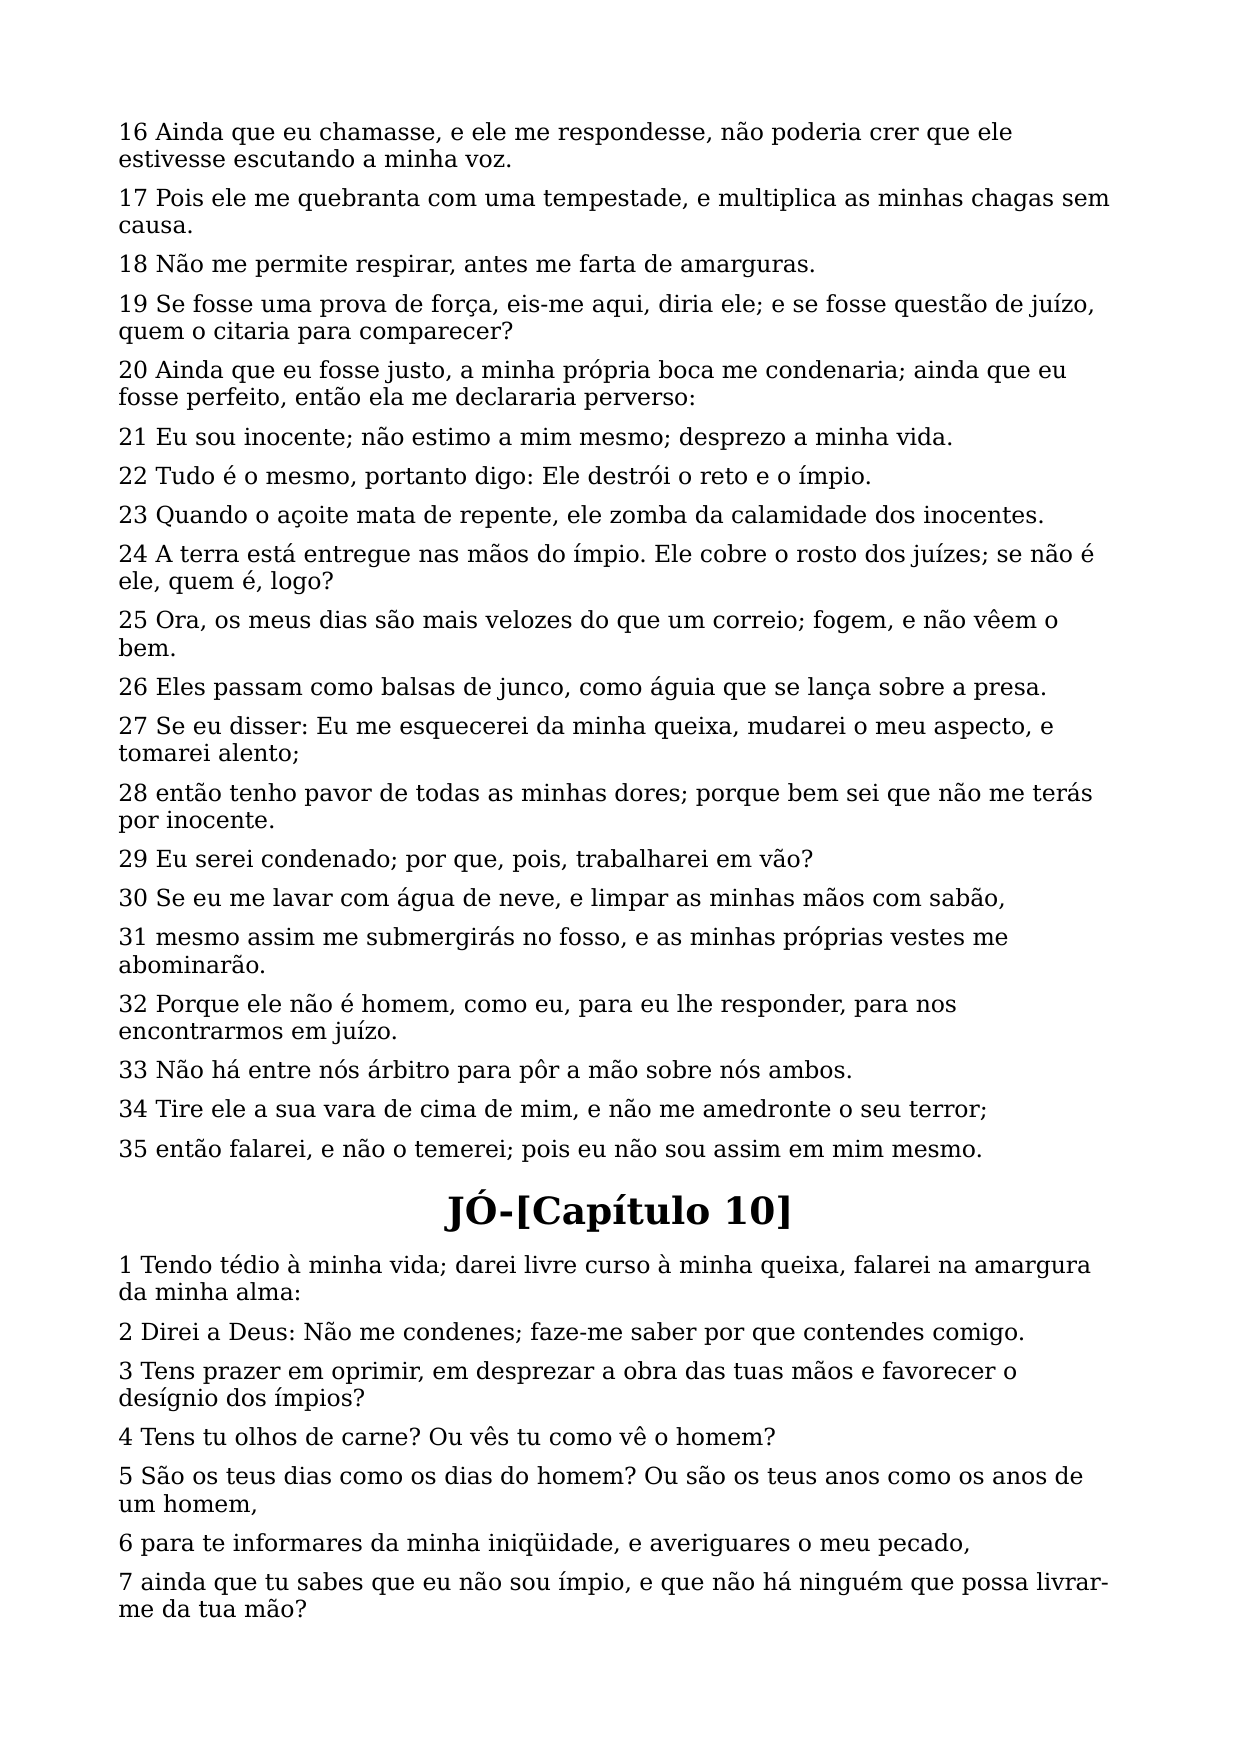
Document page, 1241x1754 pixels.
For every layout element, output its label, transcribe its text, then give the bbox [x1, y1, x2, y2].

text 4 Tens tu olhos de carne? Ou vês tu como vê o homem? [118, 1424, 1122, 1451]
text 28 então tenho pavor de todas as minhas dores; porque bem sei que não me terás por inocente. [118, 779, 1122, 834]
subtitle JÓ-[Capítulo 10] [118, 1189, 1122, 1233]
text 2 Direi a Deus: Não me condenes; faze-me saber por que contendes comigo. [118, 1318, 1122, 1346]
text 30 Se eu me lavar com água de neve, e limpar as minhas mãos com sabão, [118, 885, 1122, 912]
text 23 Quando o açoite mata de repente, ele zomba da calamidade dos inocentes. [118, 501, 1122, 529]
text 16 Ainda que eu chamasse, e ele me respondesse, não poderia crer que ele estivesse escutando a minha voz. [118, 118, 1122, 173]
text 7 ainda que tu sabes que eu não sou ímpio, e que não há ninguém que possa livrar-me da tua mão? [118, 1569, 1122, 1623]
text 17 Pois ele me quebranta com uma tempestade, e multiplica as minhas chagas sem causa. [118, 184, 1122, 239]
text 25 Ora, os meus dias são mais velozes do que um correio; fogem, e não vêem o bem. [118, 607, 1122, 662]
text 21 Eu sou inocente; não estimo a mim mesmo; desprezo a minha vida. [118, 423, 1122, 450]
text 3 Tens prazer em oprimir, em desprezar a obra das tuas mãos e favorecer o desígnio dos ímpios? [118, 1357, 1122, 1412]
text 1 Tendo tédio à minha vida; darei livre curso à minha queixa, falarei na amargura da minha alma: [118, 1252, 1122, 1306]
text 5 São os teus dias como os dias do homem? Ou são os teus anos como os anos de um homem, [118, 1463, 1122, 1518]
text 35 então falarei, e não o temerei; pois eu não sou assim em mim mesmo. [118, 1135, 1122, 1162]
text 19 Se fosse uma prova de força, eis-me aqui, diria ele; e se fosse questão de juízo, quem o citaria para comparecer? [118, 290, 1122, 345]
text 31 mesmo assim me submergirás no fosso, e as minhas próprias vestes me abominarão. [118, 924, 1122, 978]
text 6 para te informares da minha iniqüidade, e averiguares o meu pecado, [118, 1529, 1122, 1557]
text 26 Eles passam como balsas de junco, como águia que se lança sobre a presa. [118, 673, 1122, 701]
text 24 A terra está entregue nas mãos do ímpio. Ele cobre o rosto dos juízes; se não é ele, quem é, logo? [118, 541, 1122, 595]
text 27 Se eu disser: Eu me esquecerei da minha queixa, mudarei o meu aspecto, e tomarei alento; [118, 713, 1122, 767]
text 32 Porque ele não é homem, como eu, para eu lhe responder, para nos encontrarmos em juízo. [118, 990, 1122, 1045]
text 20 Ainda que eu fosse justo, a minha própria boca me condenaria; ainda que eu fosse perfeito, então ela me declararia perverso: [118, 357, 1122, 411]
text 18 Não me permite respirar, antes me farta de amarguras. [118, 251, 1122, 278]
text 34 Tire ele a sua vara de cima de mim, e não me amedronte o seu terror; [118, 1096, 1122, 1123]
text 29 Eu serei condenado; por que, pois, trabalharei em vão? [118, 846, 1122, 873]
text 33 Não há entre nós árbitro para pôr a mão sobre nós ambos. [118, 1057, 1122, 1084]
text 22 Tudo é o mesmo, portanto digo: Ele destrói o reto e o ímpio. [118, 462, 1122, 489]
